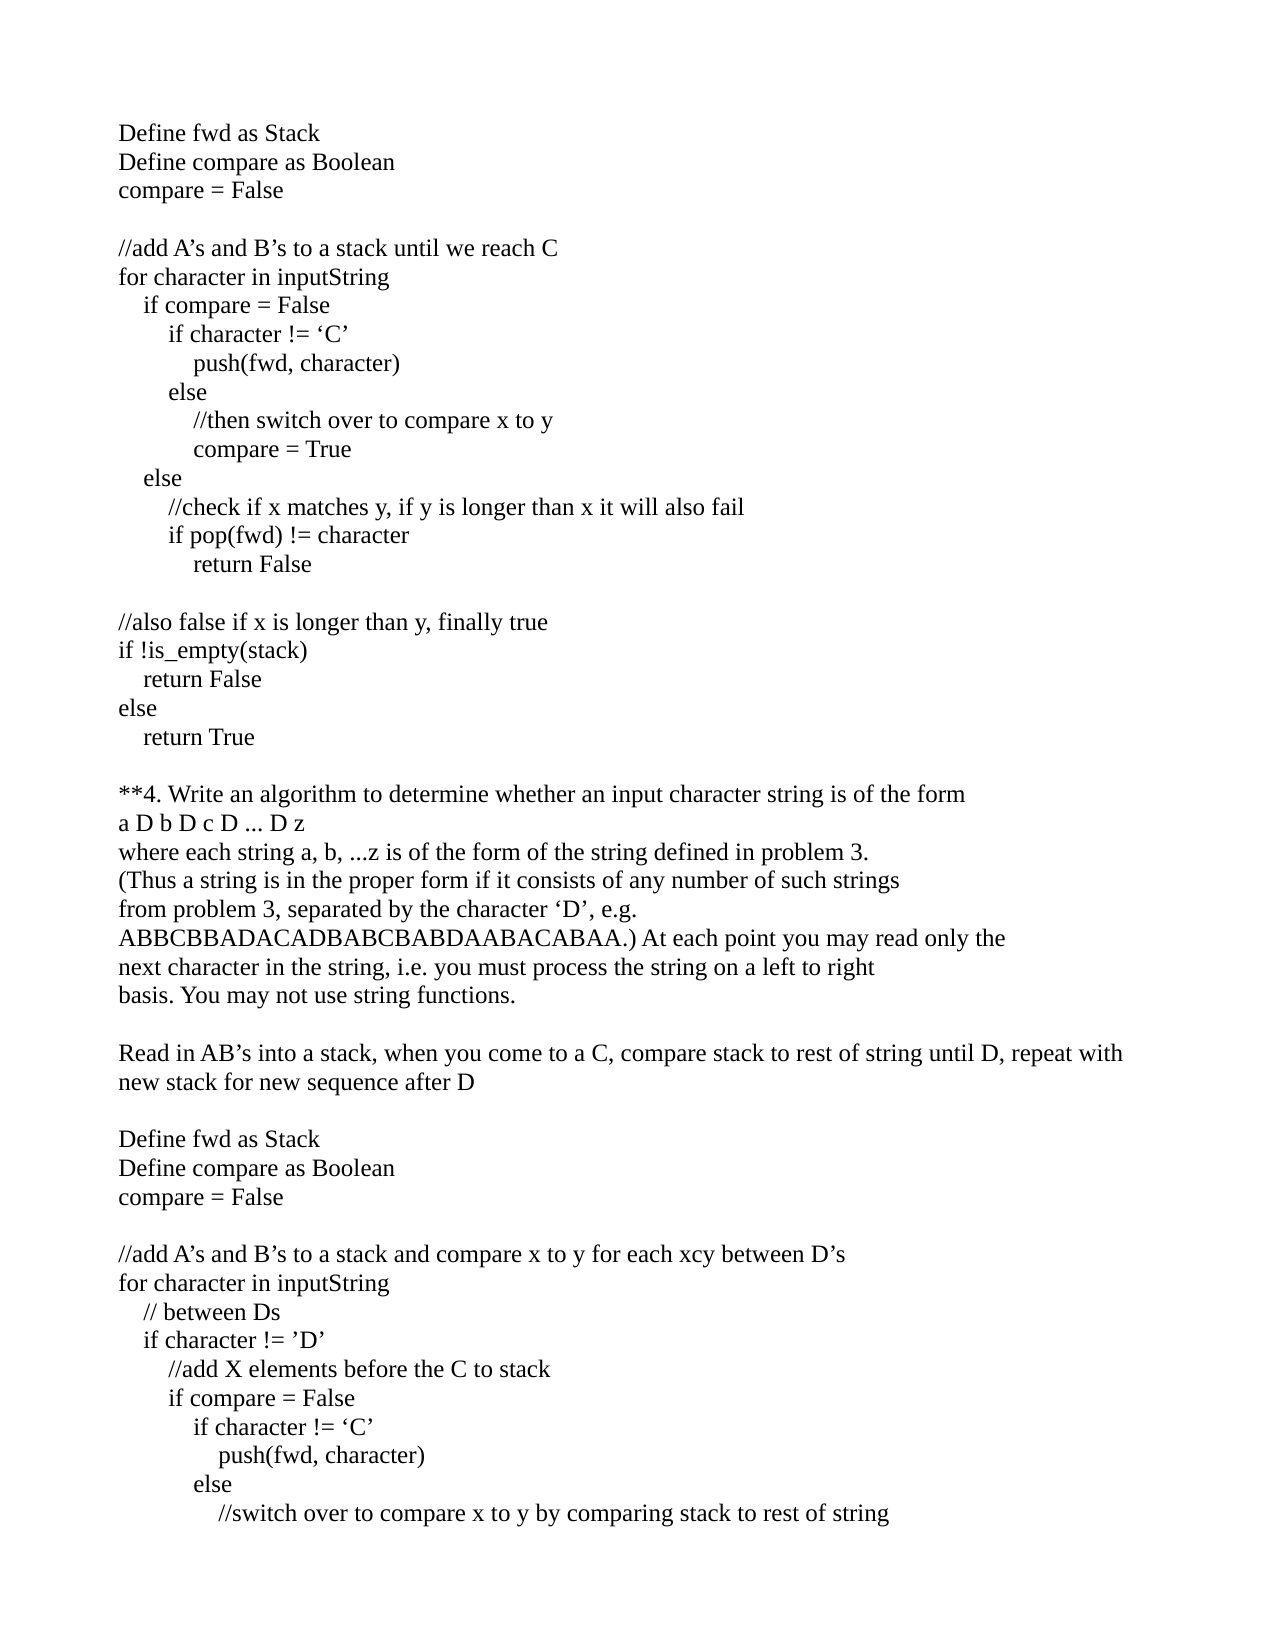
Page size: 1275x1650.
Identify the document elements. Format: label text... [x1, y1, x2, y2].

text //switch over to compare x to y by comparing stack to rest of string [118, 1498, 1157, 1527]
text //check if x matches y, if y is longer than x it will also fail [118, 492, 1157, 521]
text else [118, 1469, 1157, 1498]
text Define fwd as Stack [118, 118, 1157, 147]
text if !is_empty(stack) [118, 636, 1157, 664]
text return True [118, 722, 1157, 751]
text //also false if x is longer than y, finally true [118, 607, 1157, 636]
text for character in inputString [118, 1268, 1157, 1297]
text if pop(fwd) != character [118, 521, 1157, 549]
text if character != ‘C’ [118, 1412, 1157, 1441]
text compare = False [118, 176, 1157, 204]
text //add A’s and B’s to a stack and compare x to y for each xcy between D’s [118, 1239, 1157, 1268]
text //then switch over to compare x to y [118, 406, 1157, 434]
text if character != ‘C’ [118, 319, 1157, 348]
text else [118, 693, 1157, 722]
text push(fwd, character) [118, 1441, 1157, 1469]
text Define compare as Boolean [118, 1153, 1157, 1182]
text Define compare as Boolean [118, 147, 1157, 176]
text Define fwd as Stack [118, 1124, 1157, 1153]
text //add A’s and B’s to a stack until we reach C [118, 233, 1157, 262]
text return False [118, 664, 1157, 693]
text return False [118, 549, 1157, 578]
text else [118, 377, 1157, 406]
text Read in AB’s into a stack, when you come to a C, compare stack to rest of string until D, repeat with new stack for new sequence after D [118, 1038, 1157, 1096]
text // between Ds [118, 1297, 1157, 1326]
text else [118, 463, 1157, 492]
text //add X elements before the C to stack [118, 1354, 1157, 1383]
text for character in inputString [118, 262, 1157, 291]
text push(fwd, character) [118, 348, 1157, 377]
text compare = False [118, 1182, 1157, 1211]
text compare = True [118, 434, 1157, 463]
text if compare = False [118, 291, 1157, 319]
text **4. Write an algorithm to determine whether an input character string is of the form a D b D c D ... D z where each string a, b, ...z is of the form of the string defined in problem 3. (Thus a string is in the proper form if it consists of any number of such strings from problem 3, separated by the character ‘D’, e.g. ABBCBBADACADBABCBABDAABACABAA.) At each point you may read only the next character in the string, i.e. you must process the string on a left to right basis. You may not use string functions. [118, 779, 1157, 1009]
text if character != ’D’ [118, 1326, 1157, 1354]
text if compare = False [118, 1383, 1157, 1412]
